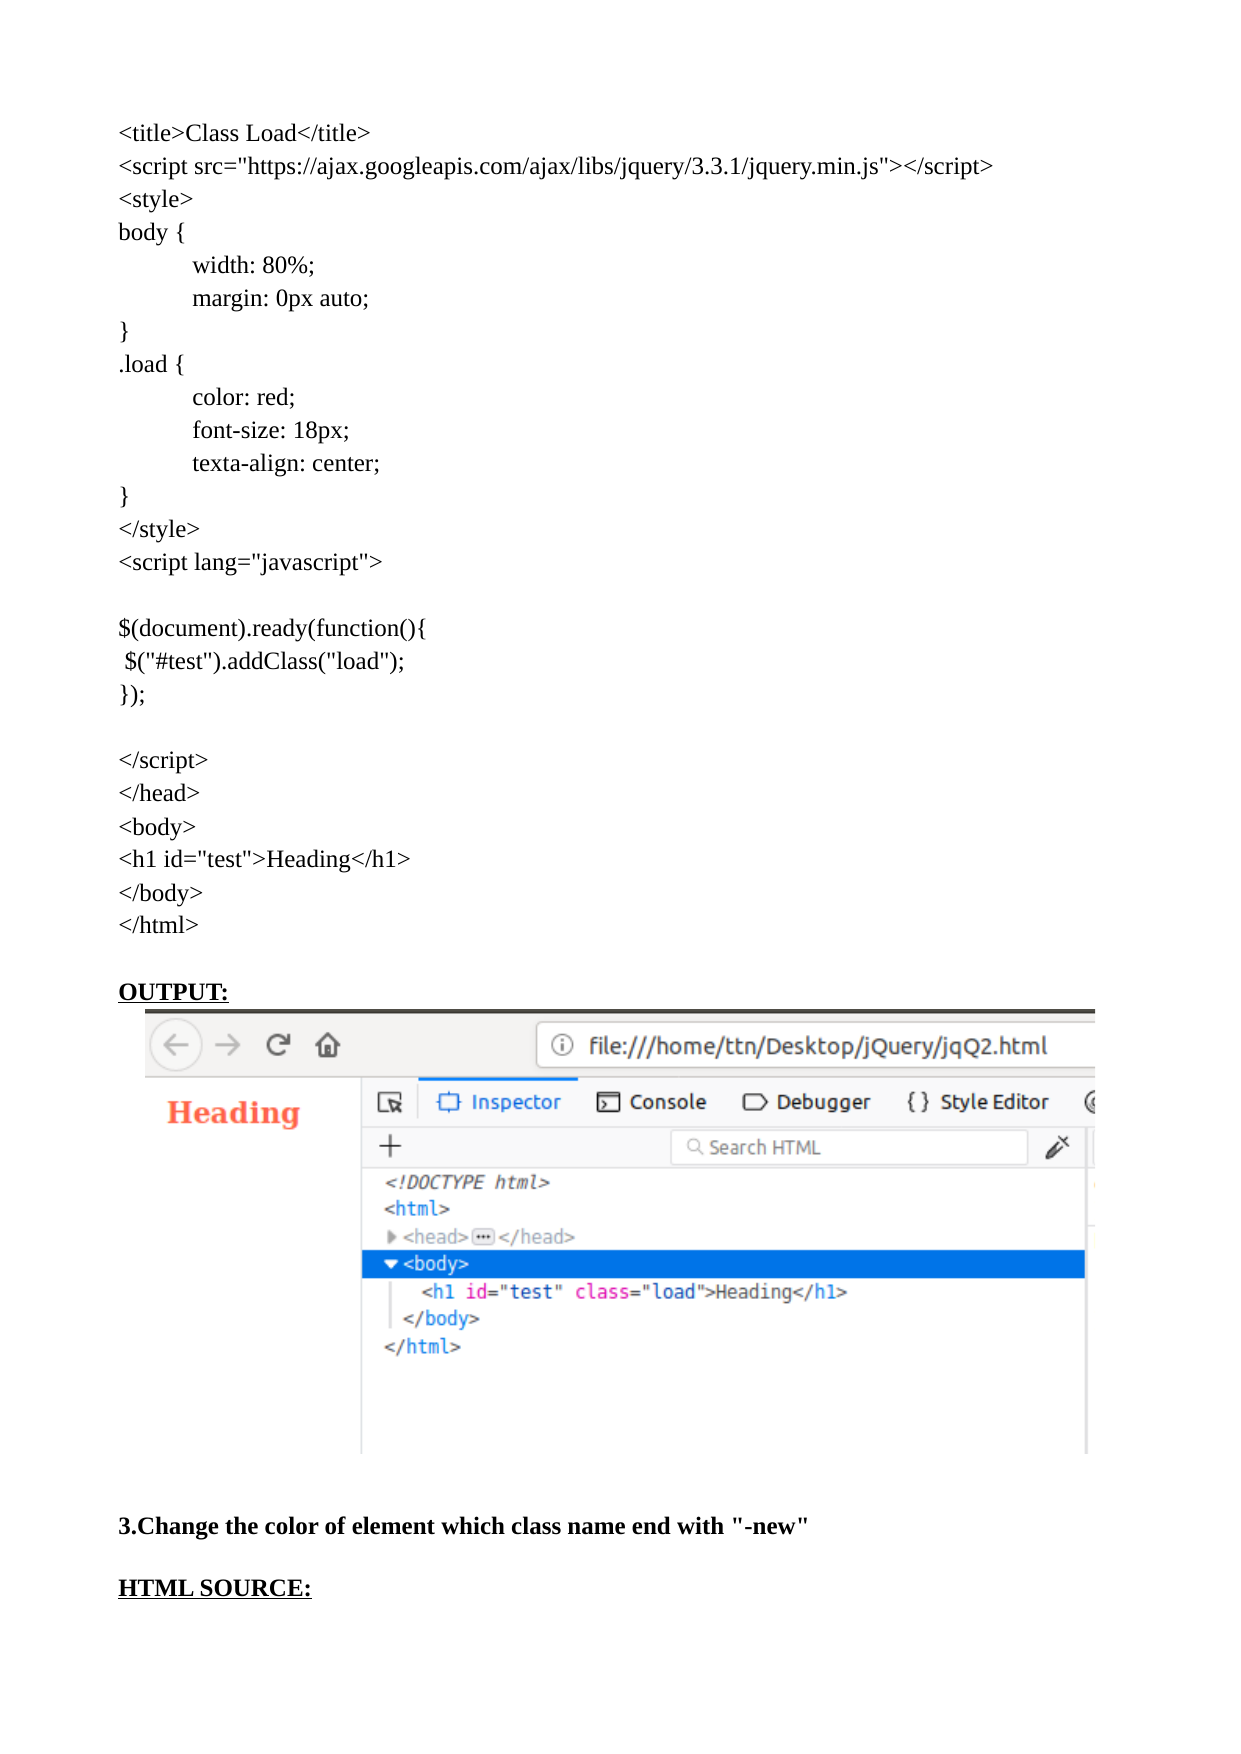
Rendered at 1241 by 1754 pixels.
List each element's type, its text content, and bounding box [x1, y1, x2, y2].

text <style> [118, 184, 1122, 213]
text }); [118, 679, 1122, 708]
text } [118, 316, 1122, 345]
text color: red; [118, 382, 1122, 411]
text margin: 0px auto; [118, 283, 1122, 312]
text </head> [118, 778, 1122, 807]
text $(document).ready(function(){ [118, 613, 1122, 642]
text texta-align: center; [118, 448, 1122, 477]
text HTML SOURCE: [118, 1573, 1122, 1601]
text <script src="https://ajax.googleapis.com/ajax/libs/jquery/3.3.1/jquery.min.js"></script> [118, 151, 1122, 180]
text </style> [118, 514, 1122, 543]
text font-size: 18px; [118, 415, 1122, 444]
text <body> [118, 812, 1122, 840]
text OUTPUT: [118, 977, 1122, 1005]
text <h1 id="test">Heading</h1> [118, 844, 1122, 873]
text <script lang="javascript"> [118, 547, 1122, 576]
text } [118, 481, 1122, 510]
picture [145, 1009, 1096, 1454]
text width: 80%; [118, 250, 1122, 279]
text body { [118, 217, 1122, 246]
text </body> [118, 878, 1122, 906]
text 3.Change the color of element which class name end with "-new" [118, 1511, 1122, 1540]
text <title>Class Load</title> [118, 118, 1122, 147]
text .load { [118, 349, 1122, 378]
text $("#test").addClass("load"); [118, 646, 1122, 675]
text </html> [118, 911, 1122, 972]
text </script> [118, 746, 1122, 774]
